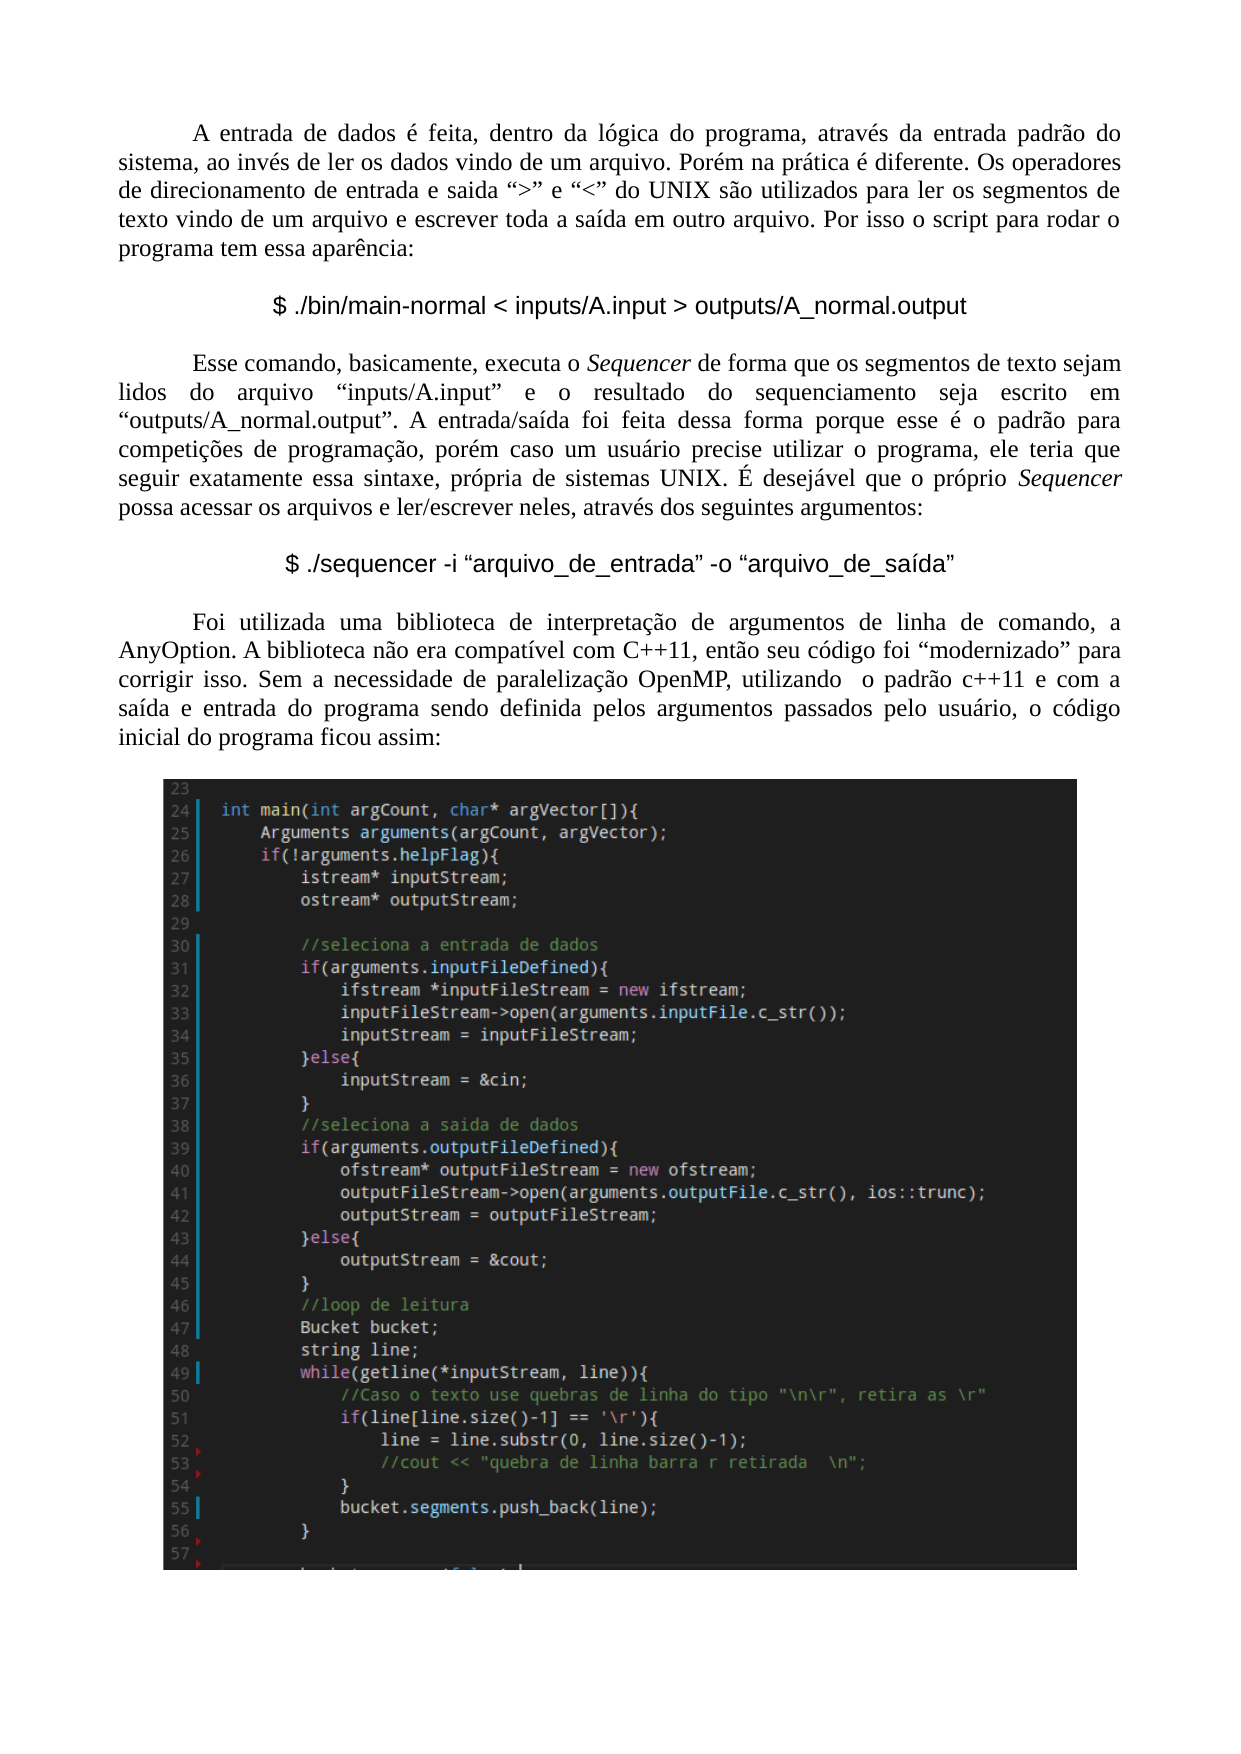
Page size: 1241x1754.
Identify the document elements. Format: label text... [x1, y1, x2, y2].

text $ ./bin/main-normal < inputs/A.input > outputs/A_normal.output [118, 291, 1122, 319]
text Esse comando, basicamente, executa o Sequencer de forma que os segmentos de texto sejam lidos do arquivo “inputs/A.input” e o resultado do sequenciamento seja escrito em “outputs/A_normal.output”. A entrada/saída foi feita dessa forma porque esse é o padrão para competições de programação, porém caso um usuário precise utilizar o programa, ele teria que seguir exatamente essa sintaxe, própria de sistemas UNIX. É desejável que o próprio Sequencer possa acessar os arquivos e ler/escrever neles, através dos seguintes argumentos: [118, 348, 1122, 521]
text A entrada de dados é feita, dentro da lógica do programa, através da entrada padrão do sistema, ao invés de ler os dados vindo de um arquivo. Porém na prática é diferente. Os operadores de direcionamento de entrada e saida “>” e “<” do UNIX são utilizados para ler os segmentos de texto vindo de um arquivo e escrever toda a saída em outro arquivo. Por isso o script para rodar o programa tem essa aparência: [118, 118, 1122, 262]
picture [163, 779, 1077, 1570]
text Foi utilizada uma biblioteca de interpretação de argumentos de linha de comando, a AnyOption. A biblioteca não era compatível com C++11, então seu código foi “modernizado” para corrigir isso. Sem a necessidade de paralelização OpenMP, utilizando o padrão c++11 e com a saída e entrada do programa sendo definida pelos argumentos passados pelo usuário, o código inicial do programa ficou assim: [118, 607, 1122, 751]
text $ ./sequencer -i “arquivo_de_entrada” -o “arquivo_de_saída” [118, 549, 1122, 578]
